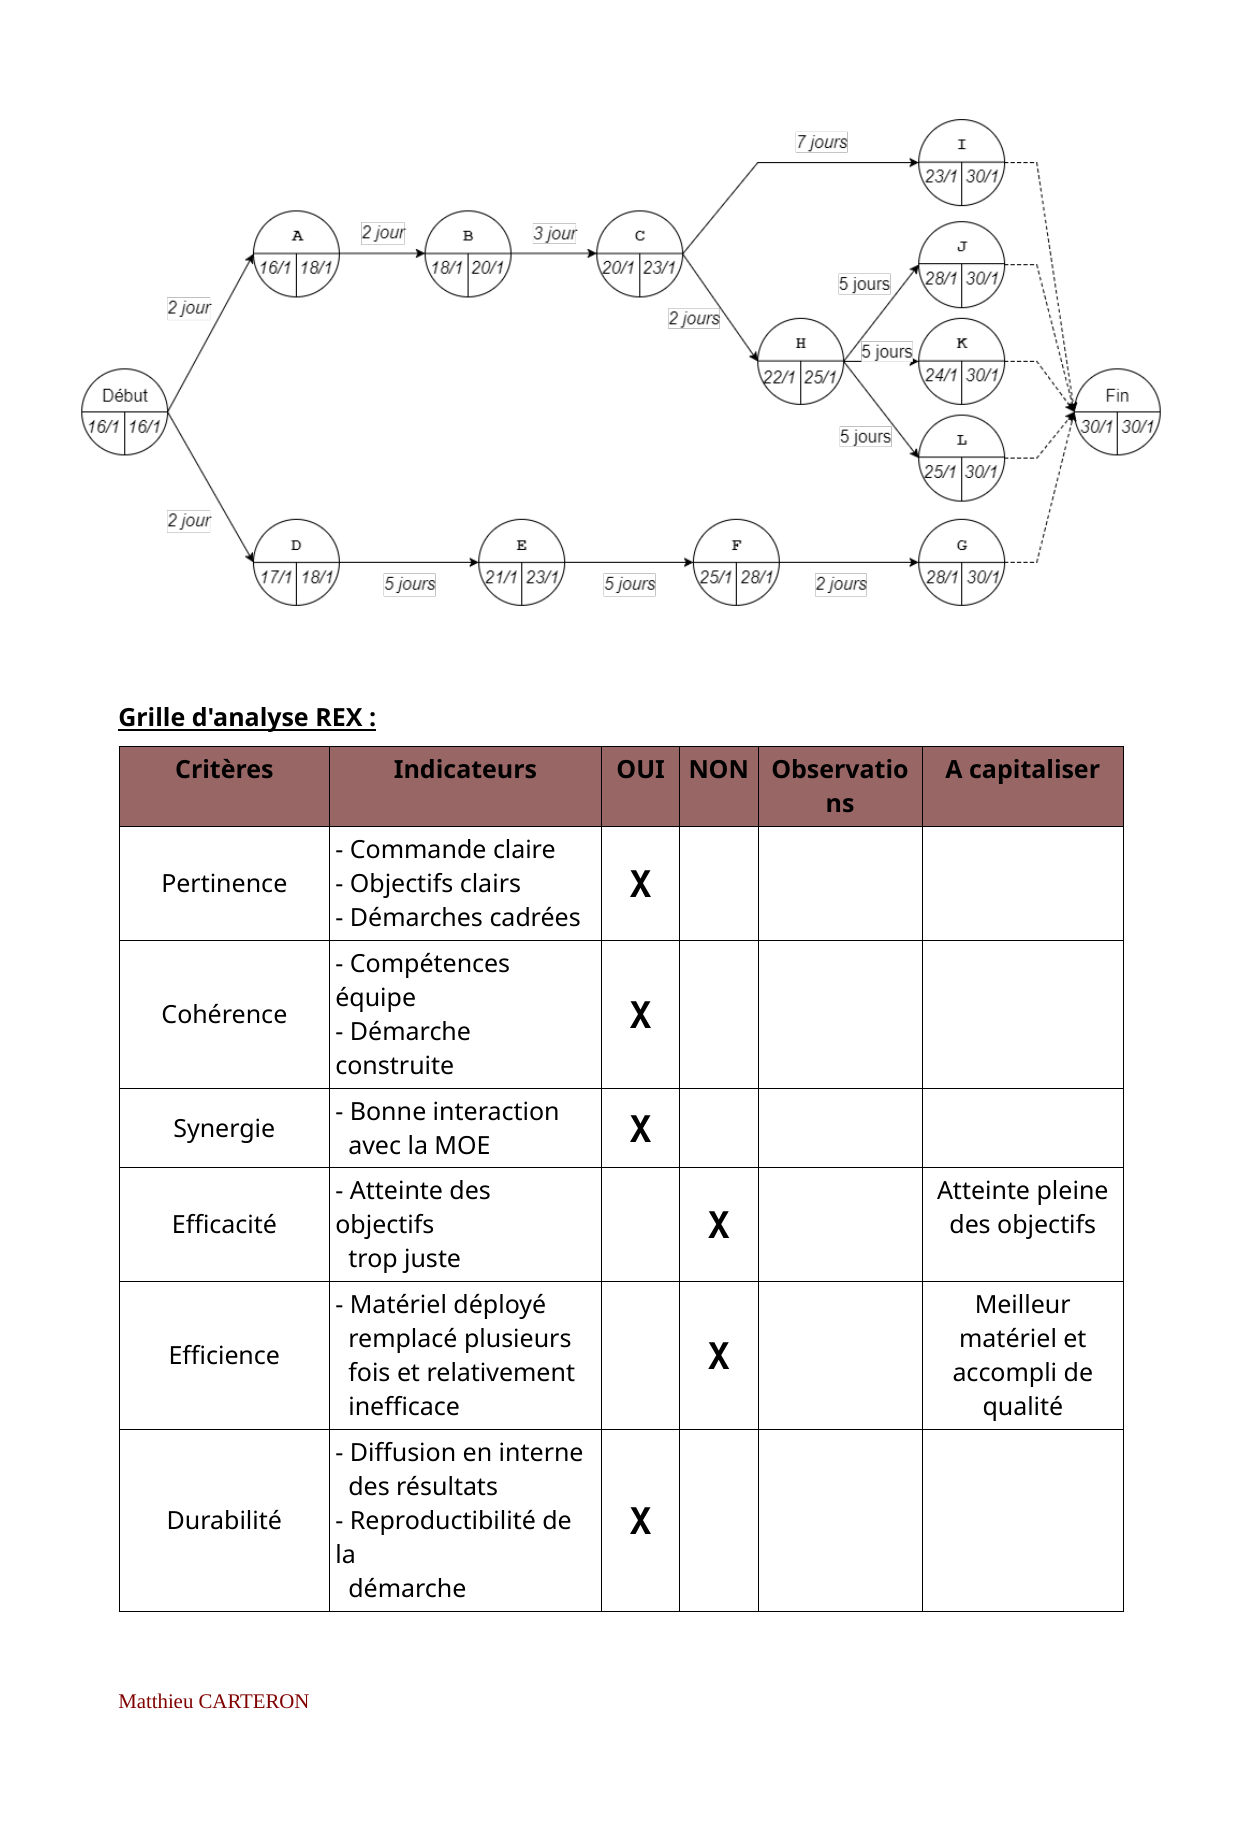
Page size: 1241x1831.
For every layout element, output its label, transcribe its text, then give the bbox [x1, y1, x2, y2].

table_cell X [602, 1430, 679, 1611]
table_cell [759, 1168, 922, 1281]
table_cell X [602, 1089, 679, 1167]
table_header Critères [120, 747, 329, 826]
table_cell [759, 1282, 922, 1429]
table_cell X [680, 1282, 758, 1429]
table_cell - Commande claire - Objectifs clairs - Démarches cadrées [330, 827, 601, 940]
table_cell [680, 941, 758, 1087]
table_cell [923, 1089, 1123, 1167]
table_cell - Diffusion en interne des résultats - Reproductibilité de la démarche [330, 1430, 601, 1611]
table_cell [602, 1282, 679, 1429]
table_header NON [680, 747, 758, 826]
table_cell [680, 827, 758, 940]
table_header Indicateurs [330, 747, 601, 826]
table_cell - Matériel déployé remplacé plusieurs fois et relativement inefficace [330, 1282, 601, 1429]
table_header OUI [602, 747, 679, 826]
table_cell [680, 1430, 758, 1611]
text Grille d'analyse REX : [118, 700, 1122, 734]
table_cell [680, 1089, 758, 1167]
table_cell Durabilité [120, 1430, 329, 1611]
table_cell [759, 1089, 922, 1167]
table_header A capitaliser [923, 747, 1123, 826]
table_cell X [602, 827, 679, 940]
table_cell [759, 827, 922, 940]
table_cell X [602, 941, 679, 1087]
table_cell Meilleur matériel et accompli de qualité [923, 1282, 1123, 1429]
table_cell [923, 827, 1123, 940]
table_cell - Compétences équipe - Démarche construite [330, 941, 601, 1087]
table_cell [602, 1168, 679, 1281]
table_cell - Bonne interaction avec la MOE [330, 1089, 601, 1167]
table_cell Efficience [120, 1282, 329, 1429]
table_cell - Atteinte des objectifs trop juste [330, 1168, 601, 1281]
table_cell Pertinence [120, 827, 329, 940]
table_cell Synergie [120, 1089, 329, 1167]
table_cell [923, 941, 1123, 1087]
table_cell [759, 941, 922, 1087]
table_header Observations [759, 747, 922, 826]
table_cell X [680, 1168, 758, 1281]
table_cell Cohérence [120, 941, 329, 1087]
table_cell Atteinte pleine des objectifs [923, 1168, 1123, 1281]
picture [77, 118, 1164, 607]
table_cell [759, 1430, 922, 1611]
table_cell Efficacité [120, 1168, 329, 1281]
table_cell [923, 1430, 1123, 1611]
